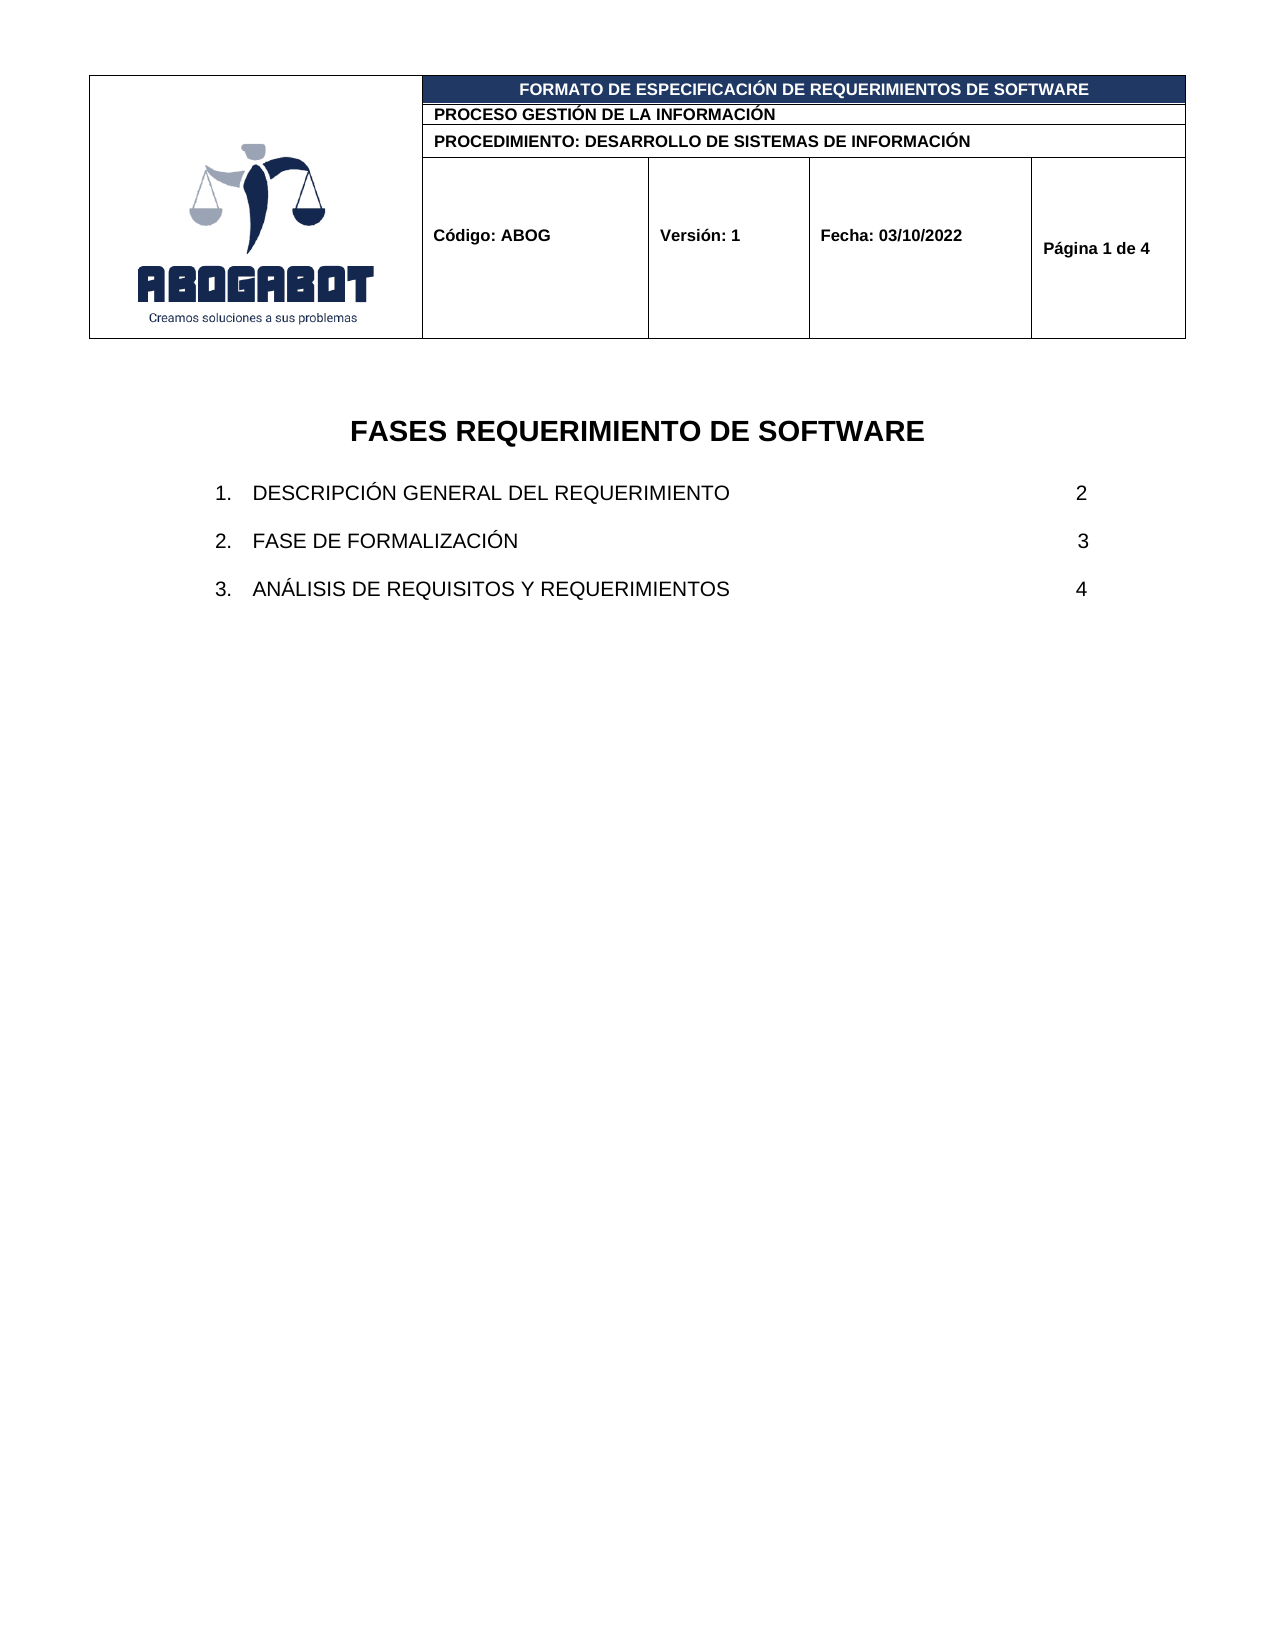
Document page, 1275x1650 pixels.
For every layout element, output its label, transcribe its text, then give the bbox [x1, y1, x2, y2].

list FASE DE FORMALIZACIÓN 3 [215, 529, 1098, 553]
list ANÁLISIS DE REQUISITOS Y REQUERIMIENTOS 4 [215, 577, 1098, 601]
list DESCRIPCIÓN GENERAL DEL REQUERIMIENTO 2 [215, 481, 1098, 505]
text FASES REQUERIMIENTO DE SOFTWARE [177, 414, 1098, 448]
picture [138, 96, 374, 325]
